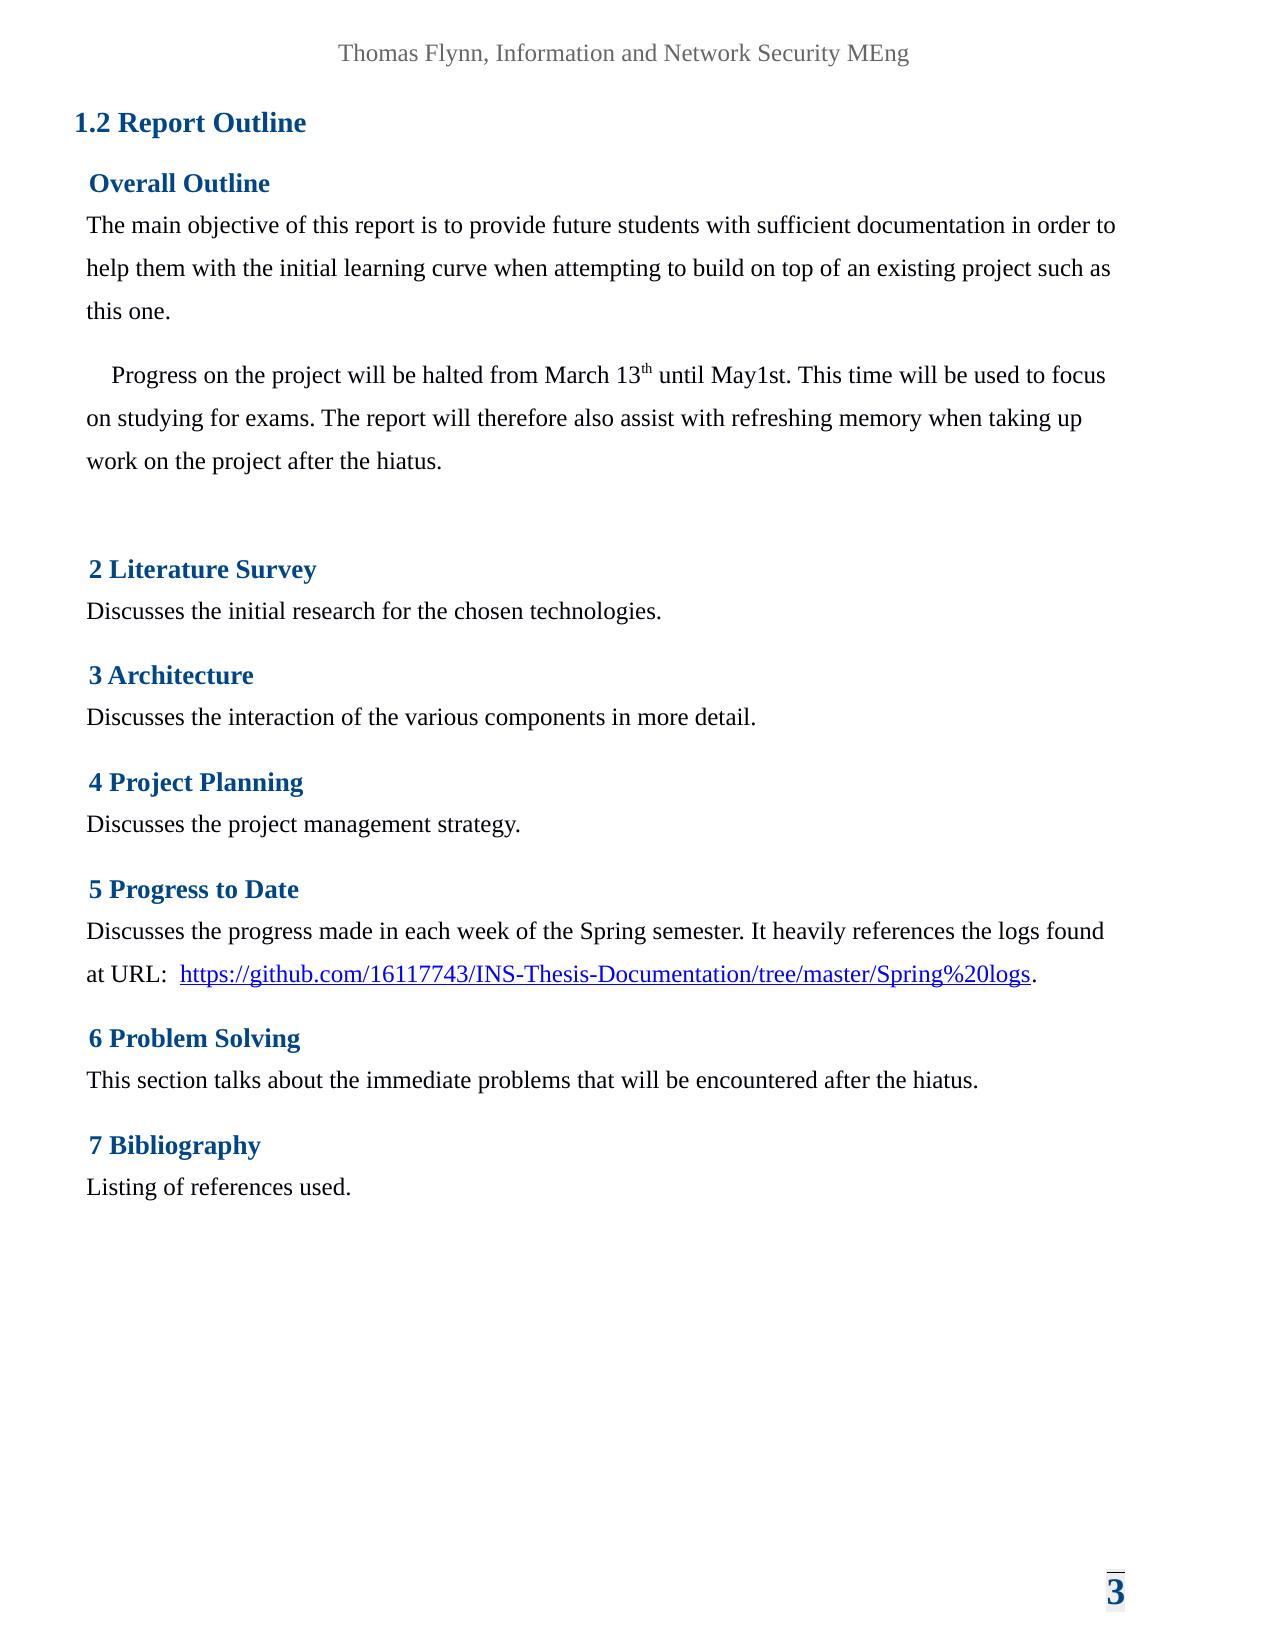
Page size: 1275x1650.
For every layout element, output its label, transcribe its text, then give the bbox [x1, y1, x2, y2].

subtitle 6 Problem Solving [89, 1023, 1125, 1054]
subtitle 7 Bibliography [89, 1129, 1125, 1160]
text Discusses the progress made in each week of the Spring semester. It heavily references the logs found at URL: https://github.com/16117743/INS-Thesis-Documentation/tree/master/Spring%20logs. [86, 916, 1125, 988]
subtitle 4 Project Planning [89, 766, 1125, 797]
text This section talks about the immediate problems that will be encountered after the hiatus. [86, 1066, 1125, 1094]
text Discusses the initial research for the chosen technologies. [86, 596, 1125, 624]
text The main objective of this report is to provide future students with sufficient documentation in order to help them with the initial learning curve when attempting to build on top of an existing project such as this one. [86, 210, 1125, 325]
subtitle 5 Progress to Date [89, 873, 1125, 904]
text Progress on the project will be halted from March 13th until May1st. This time will be used to focus on studying for exams. The report will therefore also assist with refreshing memory when taking up work on the project after the hiatus. [86, 360, 1125, 475]
subtitle 2 Literature Survey [89, 553, 1125, 584]
text Listing of references used. [86, 1172, 1125, 1201]
subtitle 1.2 Report Outline [74, 105, 1125, 138]
subtitle Overall Outline [89, 167, 1125, 198]
subtitle 3 Architecture [89, 659, 1125, 691]
text Discusses the project management strategy. [86, 809, 1125, 838]
text Discusses the interaction of the various components in more detail. [86, 702, 1125, 731]
